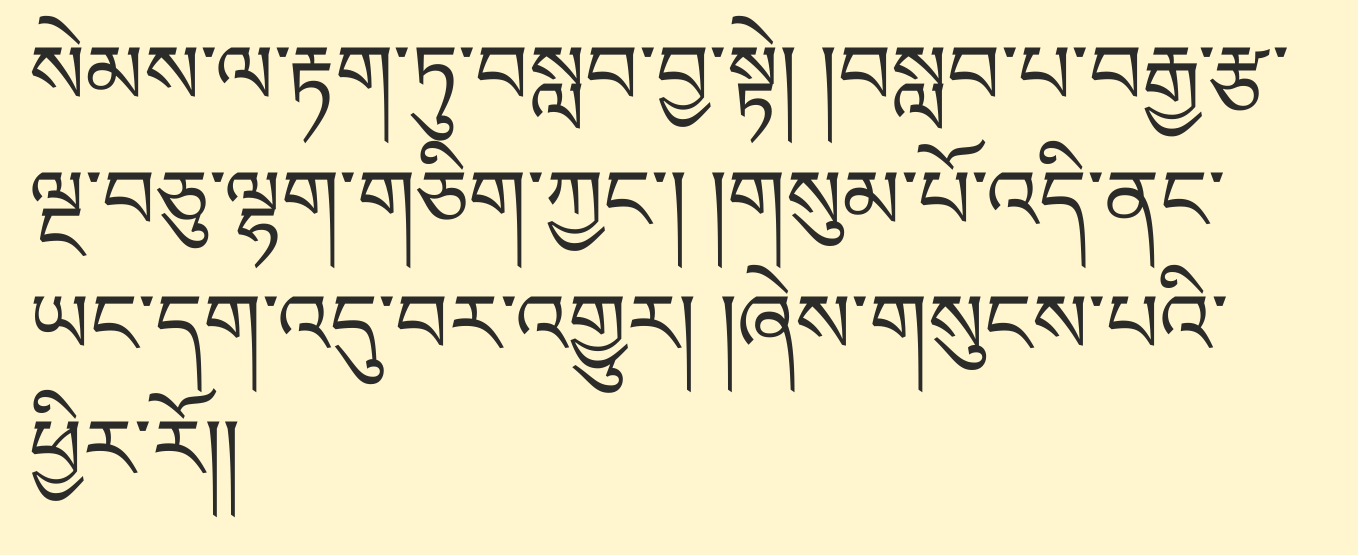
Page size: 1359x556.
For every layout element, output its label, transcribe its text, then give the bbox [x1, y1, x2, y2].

text སེམས་ལ་རྟག་ཏུ་བསླབ་བྱ་སྟེ། །བསླབ་པ་བརྒྱ་རྩ་ལྔ་བཅུ་ལྷག་གཅིག་ཀྱང་། །གསུམ་པོ་འདི་ནང་ཡང་དག་འདུ་བར་འགྱུར། །ཞེས་གསུངས་པའི་ཕྱིར་རོ།། [29, 29, 1346, 513]
